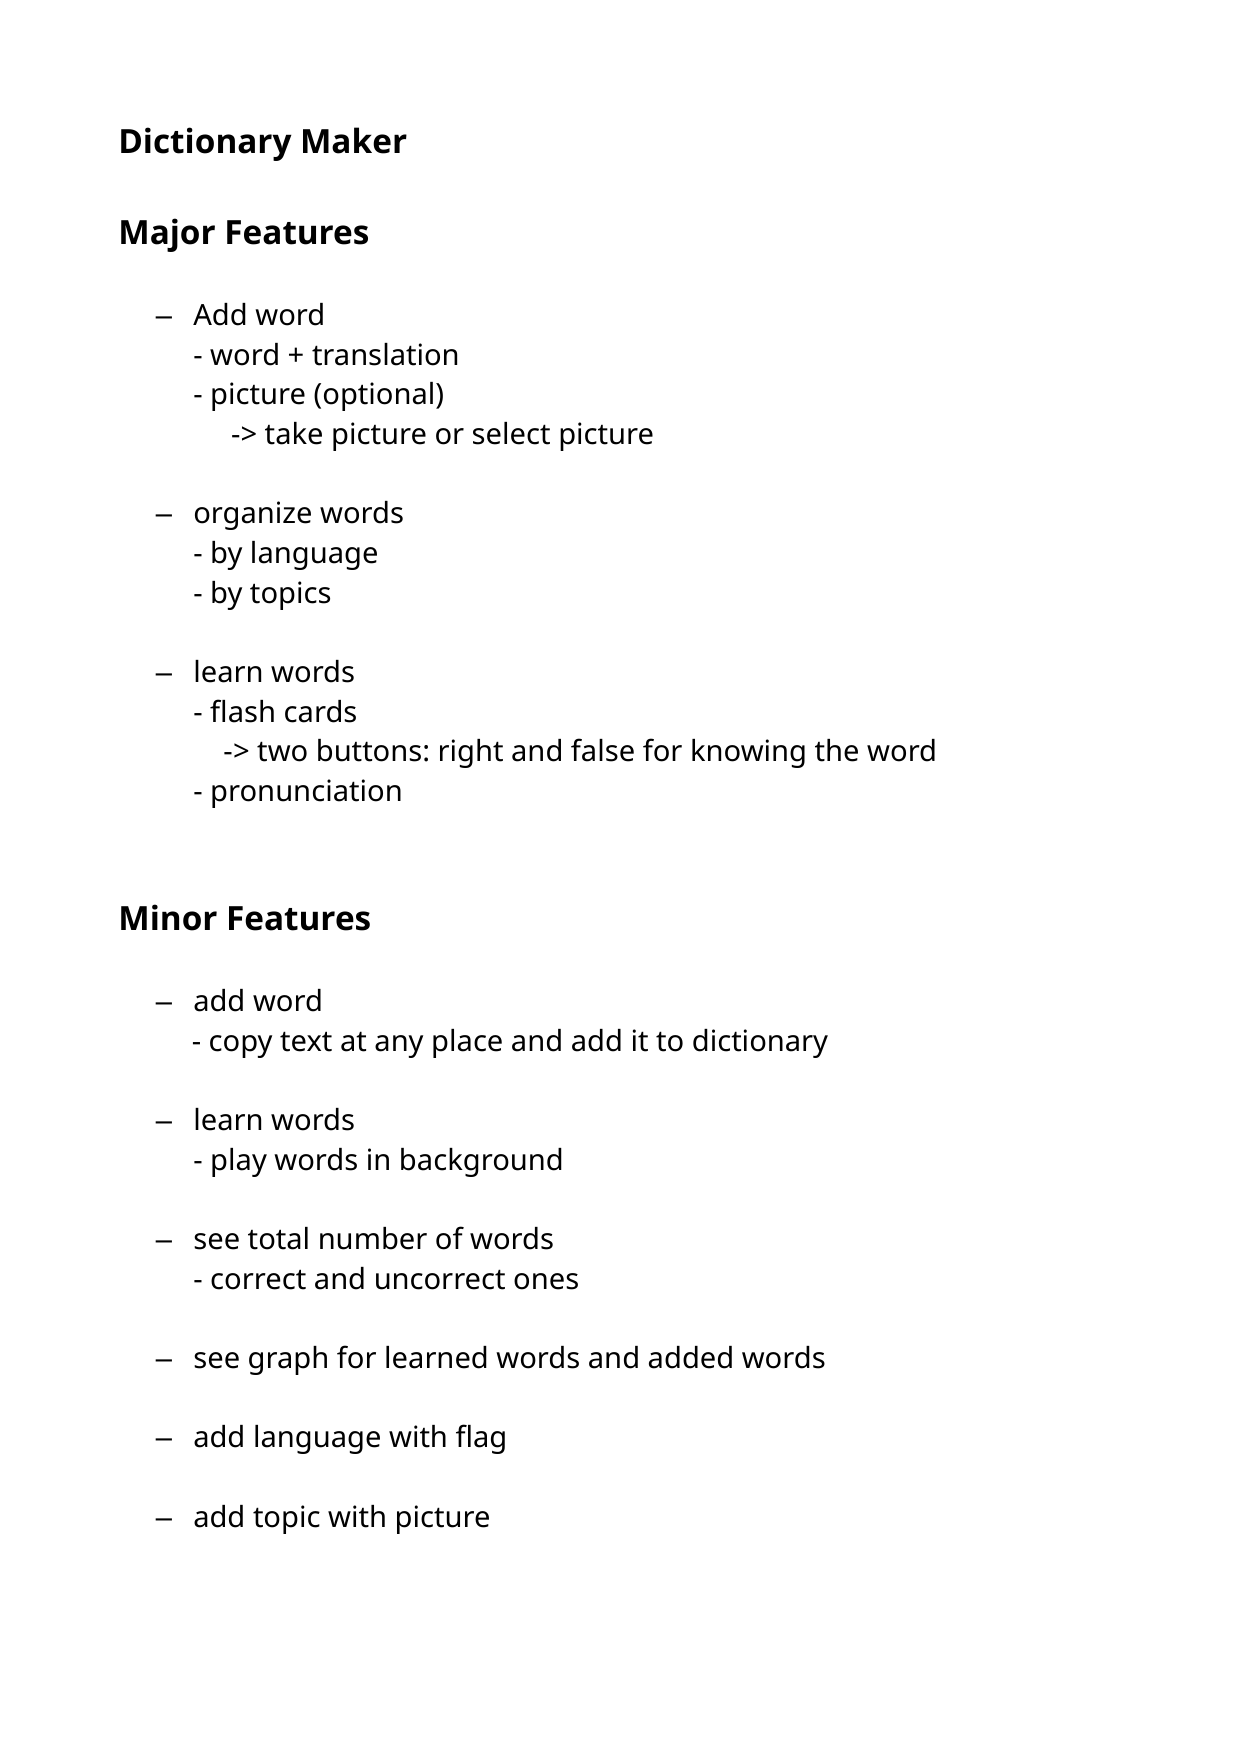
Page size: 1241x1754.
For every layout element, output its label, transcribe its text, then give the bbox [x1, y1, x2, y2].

list see graph for learned words and added words [156, 1337, 1122, 1377]
text Minor Features [118, 895, 1122, 941]
list add topic with picture [156, 1496, 1122, 1536]
list add language with flag [156, 1417, 1122, 1456]
list - by topics [156, 572, 1122, 612]
list - correct and uncorrect ones [156, 1258, 1122, 1298]
text Dictionary Maker [118, 118, 1122, 163]
list - flash cards [156, 691, 1122, 731]
list Add word [156, 294, 1122, 334]
text Major Features [118, 209, 1122, 254]
list - picture (optional) [156, 373, 1122, 413]
list learn words [156, 1099, 1122, 1139]
list - by language [156, 532, 1122, 572]
list organize words [156, 492, 1122, 532]
list - play words in background [156, 1139, 1122, 1179]
list -> two buttons: right and false for knowing the word [156, 731, 1122, 770]
list - pronunciation [156, 770, 1122, 810]
list learn words [156, 651, 1122, 691]
list -> take picture or select picture [156, 413, 1122, 453]
list see total number of words [156, 1218, 1122, 1258]
text - copy text at any place and add it to dictionary [118, 1020, 1122, 1059]
list - word + translation [156, 334, 1122, 373]
list add word [156, 980, 1122, 1020]
